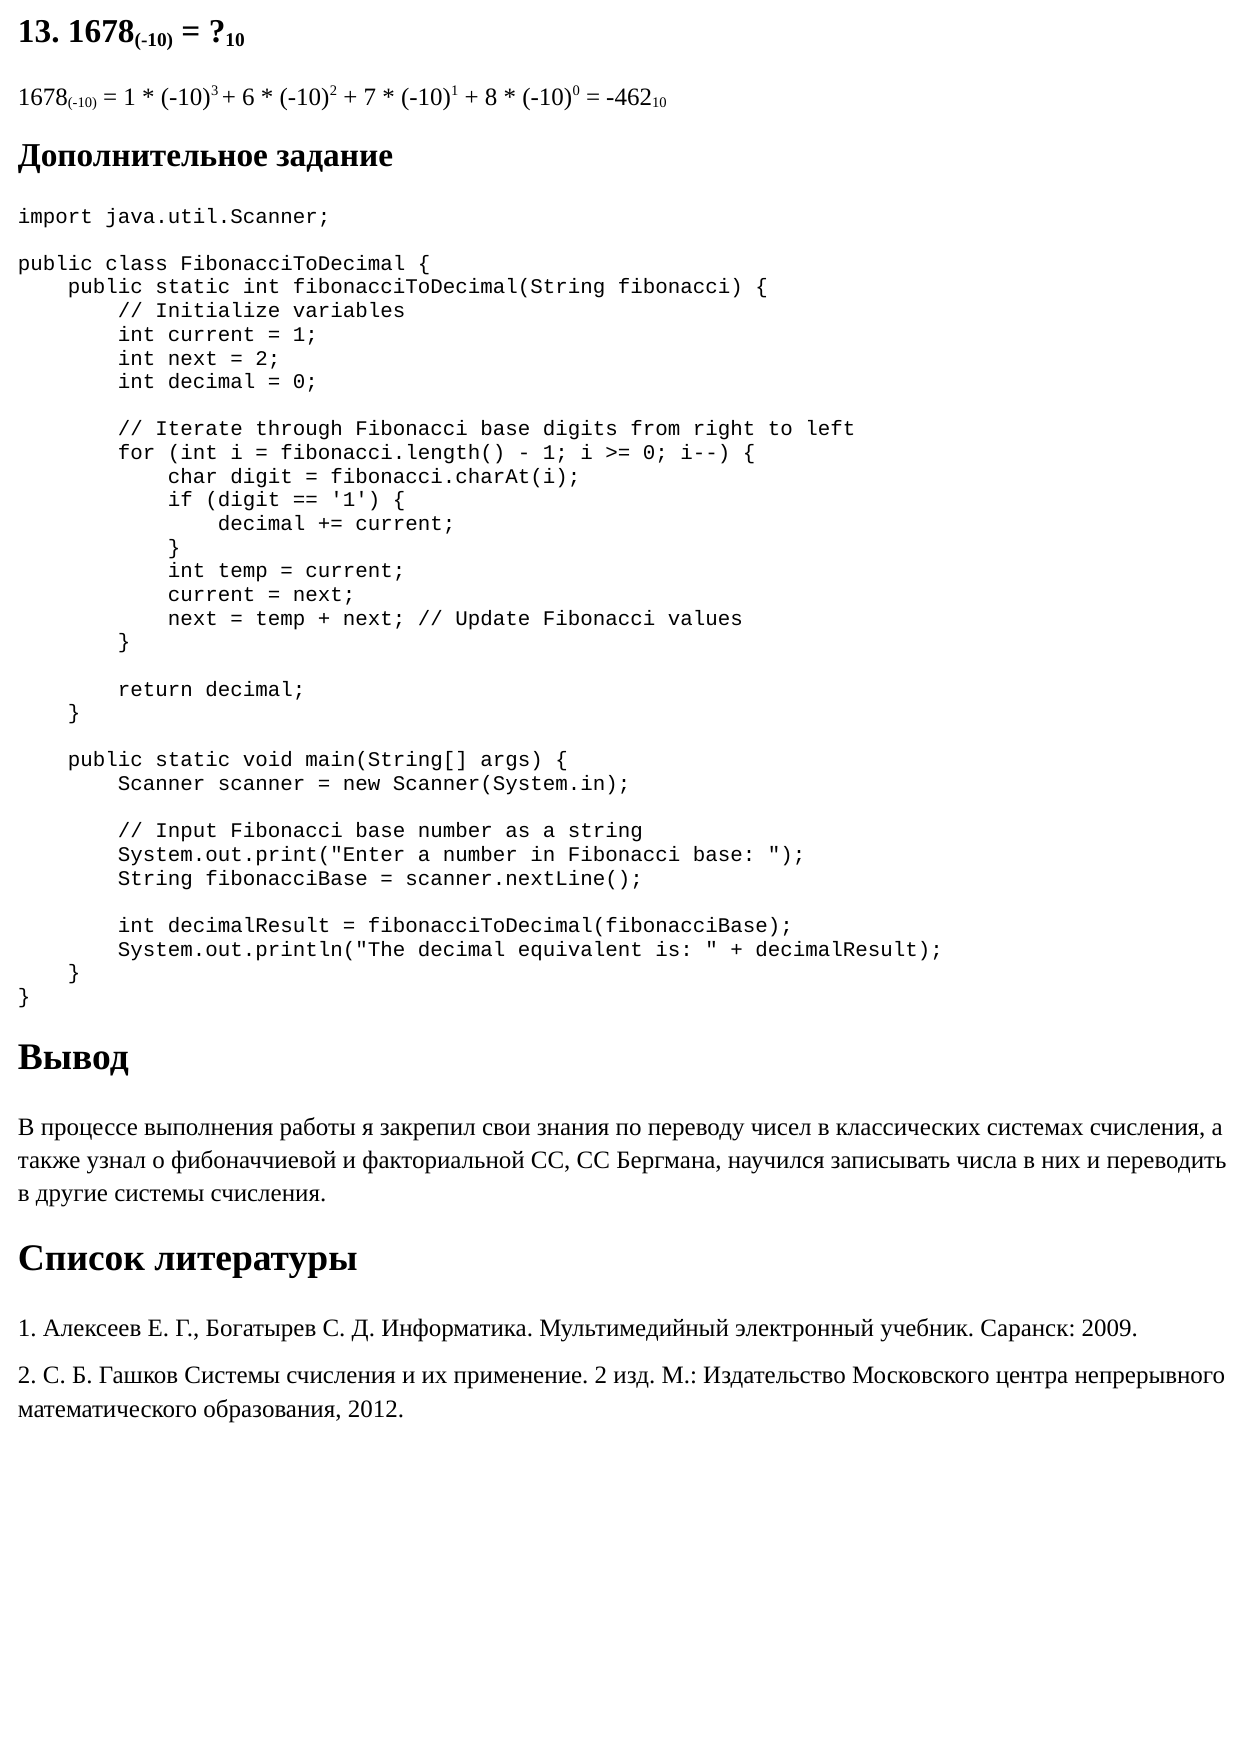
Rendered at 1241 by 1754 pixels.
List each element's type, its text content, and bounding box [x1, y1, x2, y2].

text } [18, 702, 1231, 726]
text next = temp + next; // Update Fibonacci values [18, 608, 1231, 631]
text import java.util.Scanner; [18, 206, 1231, 229]
text // Initialize variables [18, 300, 1231, 324]
text String fibonacciBase = scanner.nextLine(); [18, 868, 1231, 891]
text int decimal = 0; [18, 371, 1231, 395]
text char digit = fibonacci.charAt(i); [18, 466, 1231, 489]
text // Input Fibonacci base number as a string [18, 820, 1231, 844]
text int next = 2; [18, 347, 1231, 371]
text if (digit == '1') { [18, 489, 1231, 513]
text } [18, 537, 1231, 560]
text int temp = current; [18, 560, 1231, 584]
subtitle Дополнительное задание [18, 136, 1231, 174]
subtitle Список литературы [18, 1236, 1231, 1279]
text } [18, 986, 1231, 1009]
text Scanner scanner = new Scanner(System.in); [18, 773, 1231, 797]
text 1. Алексеев Е. Г., Богатырев С. Д. Информатика. Мультимедийный электронный учебник. Саранск: 2009. [18, 1313, 1231, 1342]
text // Iterate through Fibonacci base digits from right to left [18, 418, 1231, 442]
text } [18, 962, 1231, 986]
text } [18, 631, 1231, 655]
text 1678(-10) = 1 * (-10)3 + 6 * (-10)2 + 7 * (-10)1 + 8 * (-10)0 = -46210 [18, 82, 1231, 111]
text System.out.print("Enter a number in Fibonacci base: "); [18, 844, 1231, 868]
text decimal += current; [18, 513, 1231, 537]
text System.out.println("The decimal equivalent is: " + decimalResult); [18, 939, 1231, 962]
text int current = 1; [18, 324, 1231, 347]
text int decimalResult = fibonacciToDecimal(fibonacciBase); [18, 915, 1231, 939]
subtitle 13. 1678(-10) = ?10 [18, 12, 1231, 50]
text public class FibonacciToDecimal { [18, 253, 1231, 277]
text public static void main(String[] args) { [18, 749, 1231, 773]
text 2. С. Б. Гашков Системы счисления и их применение. 2 изд. М.: Издательство Московского центра непрерывного математического образования, 2012. [18, 1361, 1231, 1422]
text В процессе выполнения работы я закрепил свои знания по переводу чисел в классических системах счисления, а также узнал о фибоначчиевой и факториальной СС, СС Бергмана, научился записывать числа в них и переводить в другие системы счисления. [18, 1112, 1231, 1207]
text current = next; [18, 584, 1231, 608]
text for (int i = fibonacci.length() - 1; i >= 0; i--) { [18, 442, 1231, 466]
subtitle Вывод [18, 1034, 1231, 1078]
text public static int fibonacciToDecimal(String fibonacci) { [18, 277, 1231, 300]
text return decimal; [18, 678, 1231, 702]
